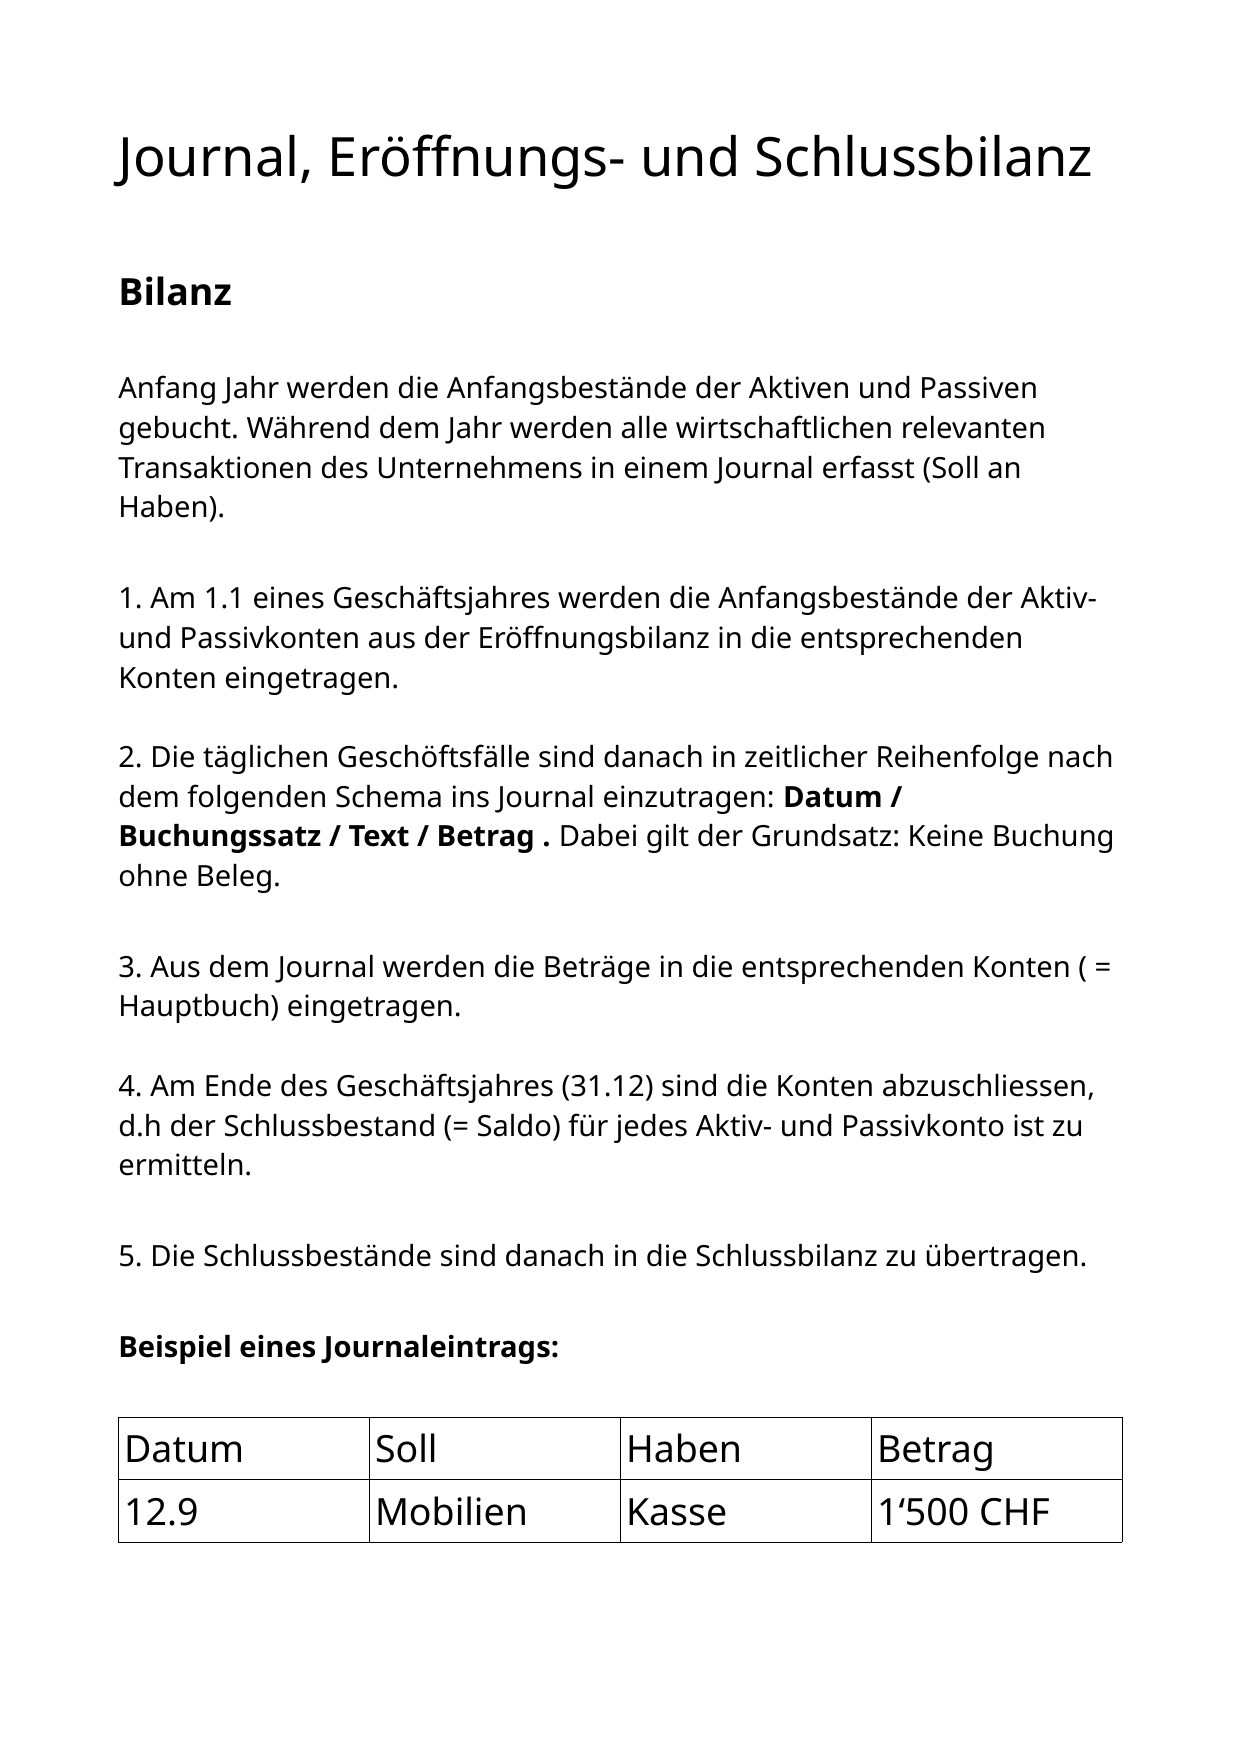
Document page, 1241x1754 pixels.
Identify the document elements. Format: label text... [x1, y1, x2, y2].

text 3. Aus dem Journal werden die Beträge in die entsprechenden Konten ( = Hauptbuch) eingetragen. [118, 946, 1122, 1065]
text 1. Am 1.1 eines Geschäftsjahres werden die Anfangsbestände der Aktiv- und Passivkonten aus der Eröffnungsbilanz in die entsprechenden Konten eingetragen. [118, 577, 1122, 736]
table_cell 12.9 [119, 1480, 369, 1542]
table_header Datum [119, 1418, 369, 1479]
text Journal, Eröffnungs- und Schlussbilanz [118, 118, 1122, 192]
table_cell Kasse [621, 1480, 871, 1542]
text 2. Die täglichen Geschöftsfälle sind danach in zeitlicher Reihenfolge nach dem folgenden Schema ins Journal einzutragen: Datum / Buchungssatz / Text / Betrag . Dabei gilt der Grundsatz: Keine Buchung ohne Beleg. [118, 736, 1122, 946]
table_cell Mobilien [370, 1480, 620, 1542]
table_header Haben [621, 1418, 871, 1479]
text 4. Am Ende des Geschäftsjahres (31.12) sind die Konten abzuschliessen, d.h der Schlussbestand (= Saldo) für jedes Aktiv- und Passivkonto ist zu ermitteln. [118, 1065, 1122, 1184]
text Bilanz Anfang Jahr werden die Anfangsbestände der Aktiven und Passiven gebucht. Während dem Jahr werden alle wirtschaftlichen relevanten Transaktionen des Unternehmens in einem Journal erfasst (Soll an Haben). [118, 266, 1122, 526]
text 5. Die Schlussbestände sind danach in die Schlussbilanz zu übertragen. [118, 1235, 1122, 1275]
table_header Betrag [872, 1418, 1122, 1479]
table_cell 1‘500 CHF [872, 1480, 1122, 1542]
table_header Soll [370, 1418, 620, 1479]
text Beispiel eines Journaleintrags: [118, 1326, 1122, 1366]
